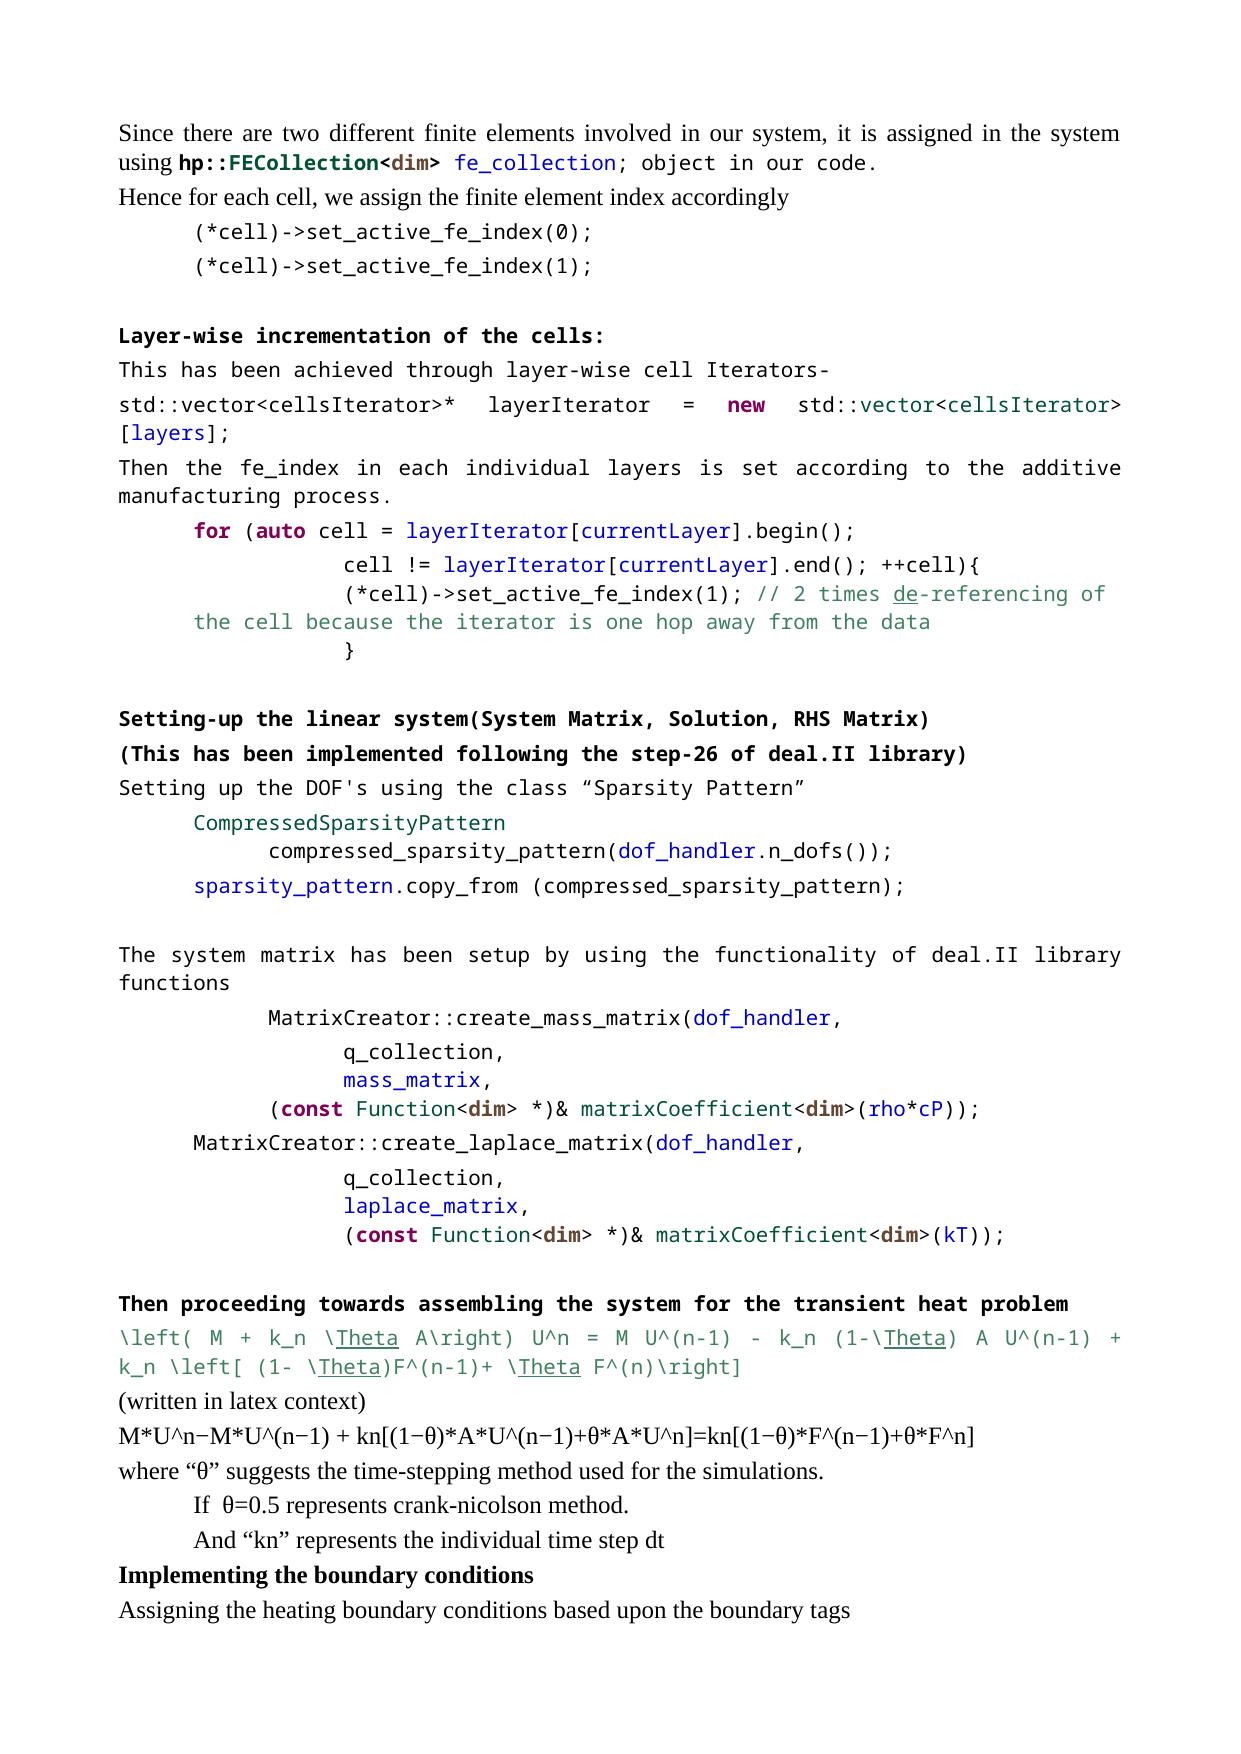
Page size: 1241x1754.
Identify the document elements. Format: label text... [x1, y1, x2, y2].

text M*U^n−M*U^(n−1) + kn[(1−θ)*A*U^(n−1)+θ*A*U^n]=kn[(1−θ)*F^(n−1)+θ*F^n] [118, 1421, 1122, 1450]
text Assigning the heating boundary conditions based upon the boundary tags [118, 1595, 1122, 1624]
text where “θ” suggests the time-stepping method used for the simulations. [118, 1456, 1122, 1484]
text (This has been implemented following the step-26 of deal.II library) [118, 739, 1122, 767]
text (*cell)->set_active_fe_index(1); // 2 times de-referencing of the cell because the iterator is one hop away from the data [193, 579, 1122, 636]
text Implementing the boundary conditions [118, 1560, 1122, 1589]
text std::vector<cellsIterator>* layerIterator = new std::vector<cellsIterator> [layers]; [118, 390, 1122, 447]
text Then proceeding towards assembling the system for the transient heat problem [118, 1289, 1122, 1317]
text CompressedSparsityPattern compressed_sparsity_pattern(dof_handler.n_dofs()); [193, 808, 1122, 865]
text (*cell)->set_active_fe_index(1); [118, 252, 1122, 280]
text Hence for each cell, we assign the finite element index accordingly [118, 182, 1122, 211]
text Then the fe_index in each individual layers is set according to the additive manufacturing process. [118, 453, 1122, 510]
text cell != layerIterator[currentLayer].end(); ++cell){ [118, 550, 1122, 579]
text This has been achieved through layer-wise cell Iterators- [118, 355, 1122, 384]
text mass_matrix, [118, 1066, 1122, 1094]
text MatrixCreator::create_laplace_matrix(dof_handler, [118, 1128, 1122, 1157]
text Setting-up the linear system(System Matrix, Solution, RHS Matrix) [118, 704, 1122, 733]
text (*cell)->set_active_fe_index(0); [118, 217, 1122, 246]
text If θ=0.5 represents crank-nicolson method. [118, 1491, 1122, 1519]
text The system matrix has been setup by using the functionality of deal.II library functions [118, 940, 1122, 997]
text (written in latex context) [118, 1386, 1122, 1415]
text Since there are two different finite elements involved in our system, it is assigned in the system using hp::FECollection<dim> fe_collection; object in our code. [118, 118, 1122, 176]
text } [268, 636, 1122, 664]
text q_collection, [118, 1037, 1122, 1066]
text (const Function<dim> *)& matrixCoefficient<dim>(rho*cP)); [118, 1094, 1122, 1122]
text \left( M + k_n \Theta A\right) U^n = M U^(n-1) - k_n (1-\Theta) A U^(n-1) + k_n \left[ (1- \Theta)F^(n-1)+ \Theta F^(n)\right] [118, 1323, 1122, 1380]
text (const Function<dim> *)& matrixCoefficient<dim>(kT)); [118, 1220, 1122, 1248]
text Setting up the DOF's using the class “Sparsity Pattern” [118, 773, 1122, 802]
text And “kn” represents the individual time step dt [118, 1525, 1122, 1554]
text laplace_matrix, [118, 1191, 1122, 1220]
text sparsity_pattern.copy_from (compressed_sparsity_pattern); [193, 871, 1122, 899]
text MatrixCreator::create_mass_matrix(dof_handler, [118, 1003, 1122, 1031]
text Layer-wise incrementation of the cells: [118, 321, 1122, 349]
text q_collection, [118, 1163, 1122, 1191]
text for (auto cell = layerIterator[currentLayer].begin(); [118, 516, 1122, 544]
